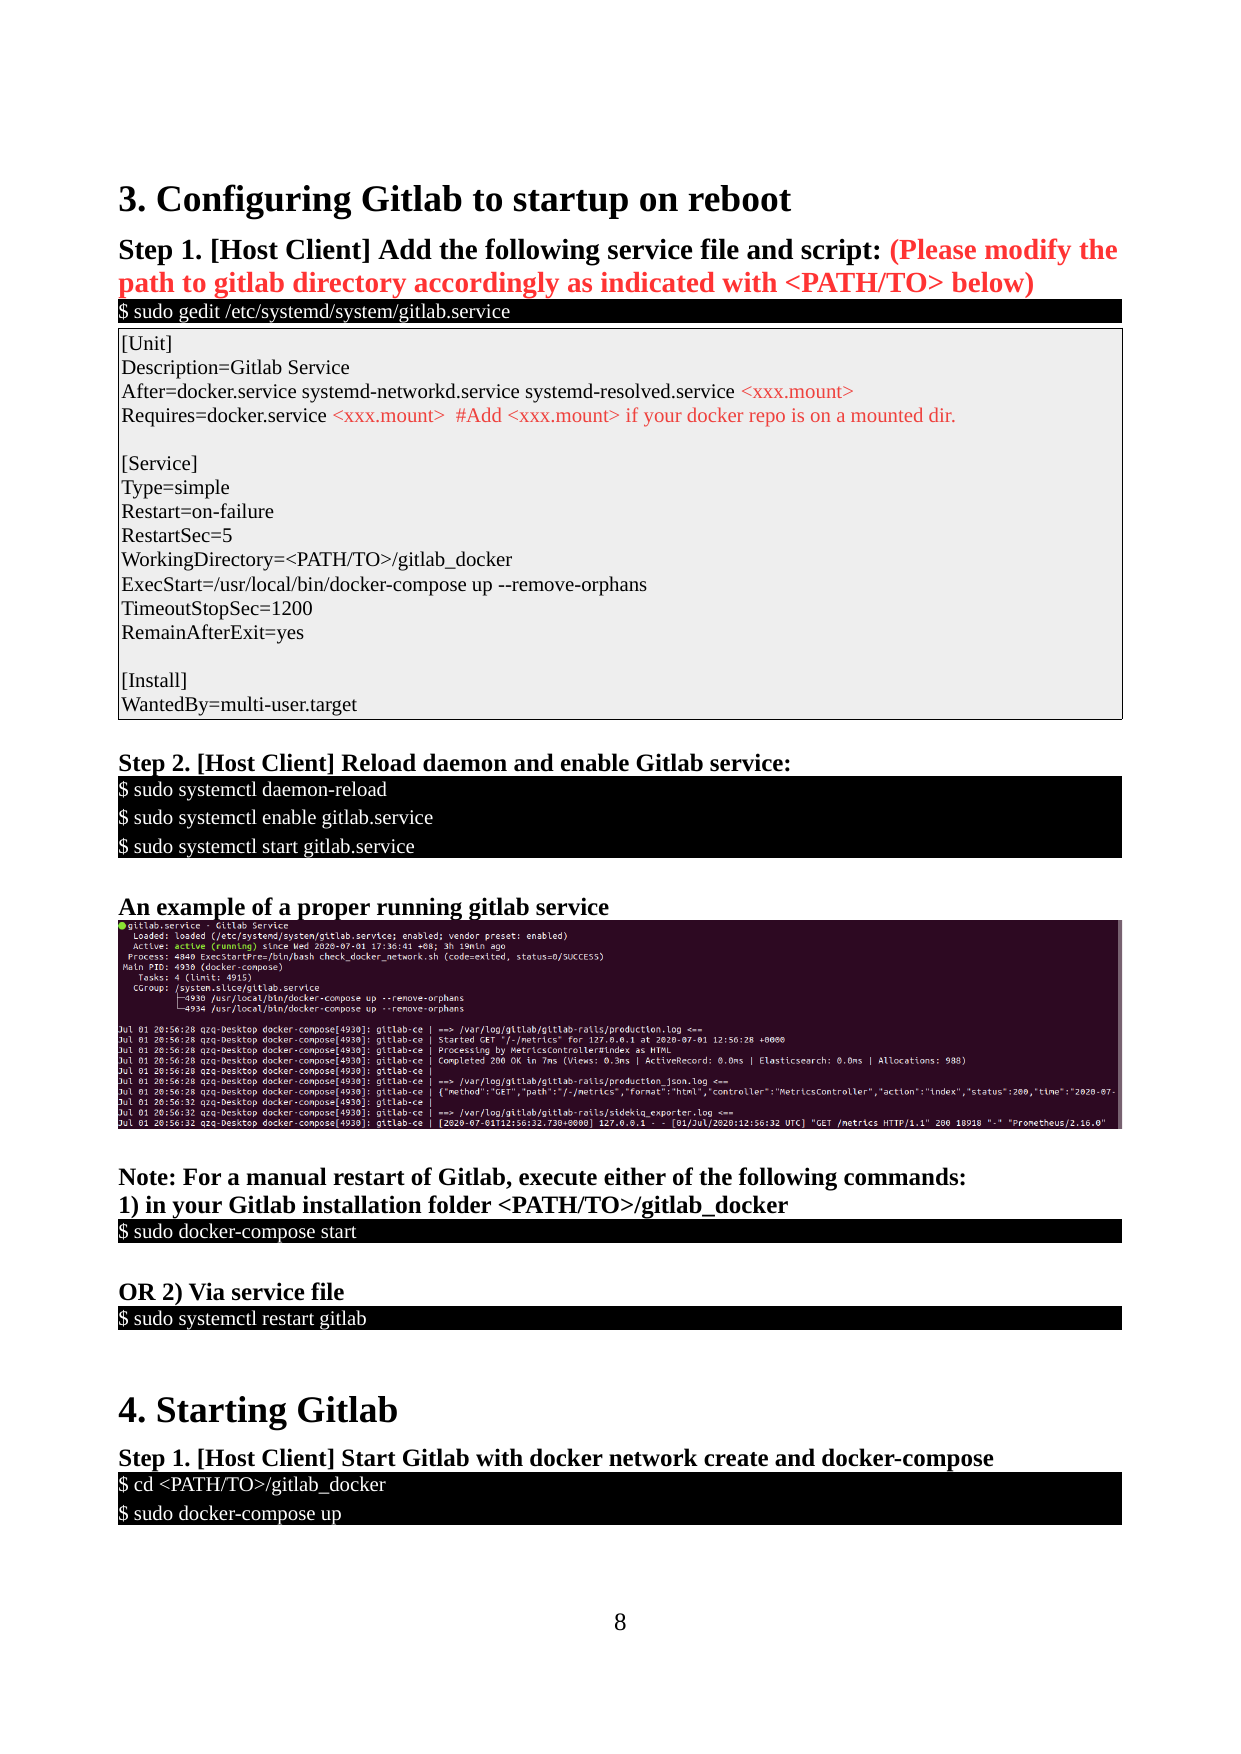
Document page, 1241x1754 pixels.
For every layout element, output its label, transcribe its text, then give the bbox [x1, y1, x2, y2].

text $ sudo docker-compose up [118, 1501, 1122, 1525]
text $ sudo docker-compose start [118, 1219, 1122, 1243]
text Description=Gitlab Service [119, 352, 1122, 376]
text $ sudo gedit /etc/systemd/system/gitlab.service [118, 299, 1122, 323]
text After=docker.service systemd-networkd.service systemd-resolved.service <xxx.mount> [119, 376, 1122, 400]
text Restart=on-failure [119, 496, 1122, 520]
text Step 1. [Host Client] Start Gitlab with docker network create and docker-compose [118, 1443, 1122, 1472]
subtitle 4. Starting Gitlab [118, 1388, 1122, 1431]
text $ sudo systemctl start gitlab.service [118, 834, 1122, 858]
text $ cd <PATH/TO>/gitlab_docker [118, 1472, 1122, 1496]
text WantedBy=multi-user.target [119, 689, 1122, 719]
text An example of a proper running gitlab service [118, 892, 1122, 920]
text [Unit] [119, 329, 1122, 352]
picture [118, 920, 1123, 1129]
text ExecStart=/usr/local/bin/docker-compose up --remove-orphans [119, 568, 1122, 592]
text [Service] [119, 448, 1122, 472]
text Step 2. [Host Client] Reload daemon and enable Gitlab service: [118, 748, 1122, 776]
text WorkingDirectory=<PATH/TO>/gitlab_docker [119, 544, 1122, 568]
text Type=simple [119, 472, 1122, 496]
text 1) in your Gitlab installation folder <PATH/TO>/gitlab_docker [118, 1191, 1122, 1219]
text $ sudo systemctl enable gitlab.service [118, 805, 1122, 829]
text $ sudo systemctl restart gitlab [118, 1306, 1122, 1330]
text $ sudo systemctl daemon-reload [118, 776, 1122, 801]
text Note: For a manual restart of Gitlab, execute either of the following commands: [118, 1162, 1122, 1191]
text TimeoutStopSec=1200 [119, 592, 1122, 616]
text RemainAfterExit=yes [119, 616, 1122, 641]
text Step 1. [Host Client] Add the following service file and script: (Please modify the path to gitlab directory accordingly as indicated with <PATH/TO> below) [118, 232, 1122, 299]
text [Install] [119, 664, 1122, 689]
text Requires=docker.service <xxx.mount> #Add <xxx.mount> if your docker repo is on a mounted dir. [119, 400, 1122, 424]
text RestartSec=5 [119, 520, 1122, 544]
text OR 2) Via service file [118, 1277, 1122, 1306]
subtitle 3. Configuring Gitlab to startup on reboot [118, 176, 1122, 219]
